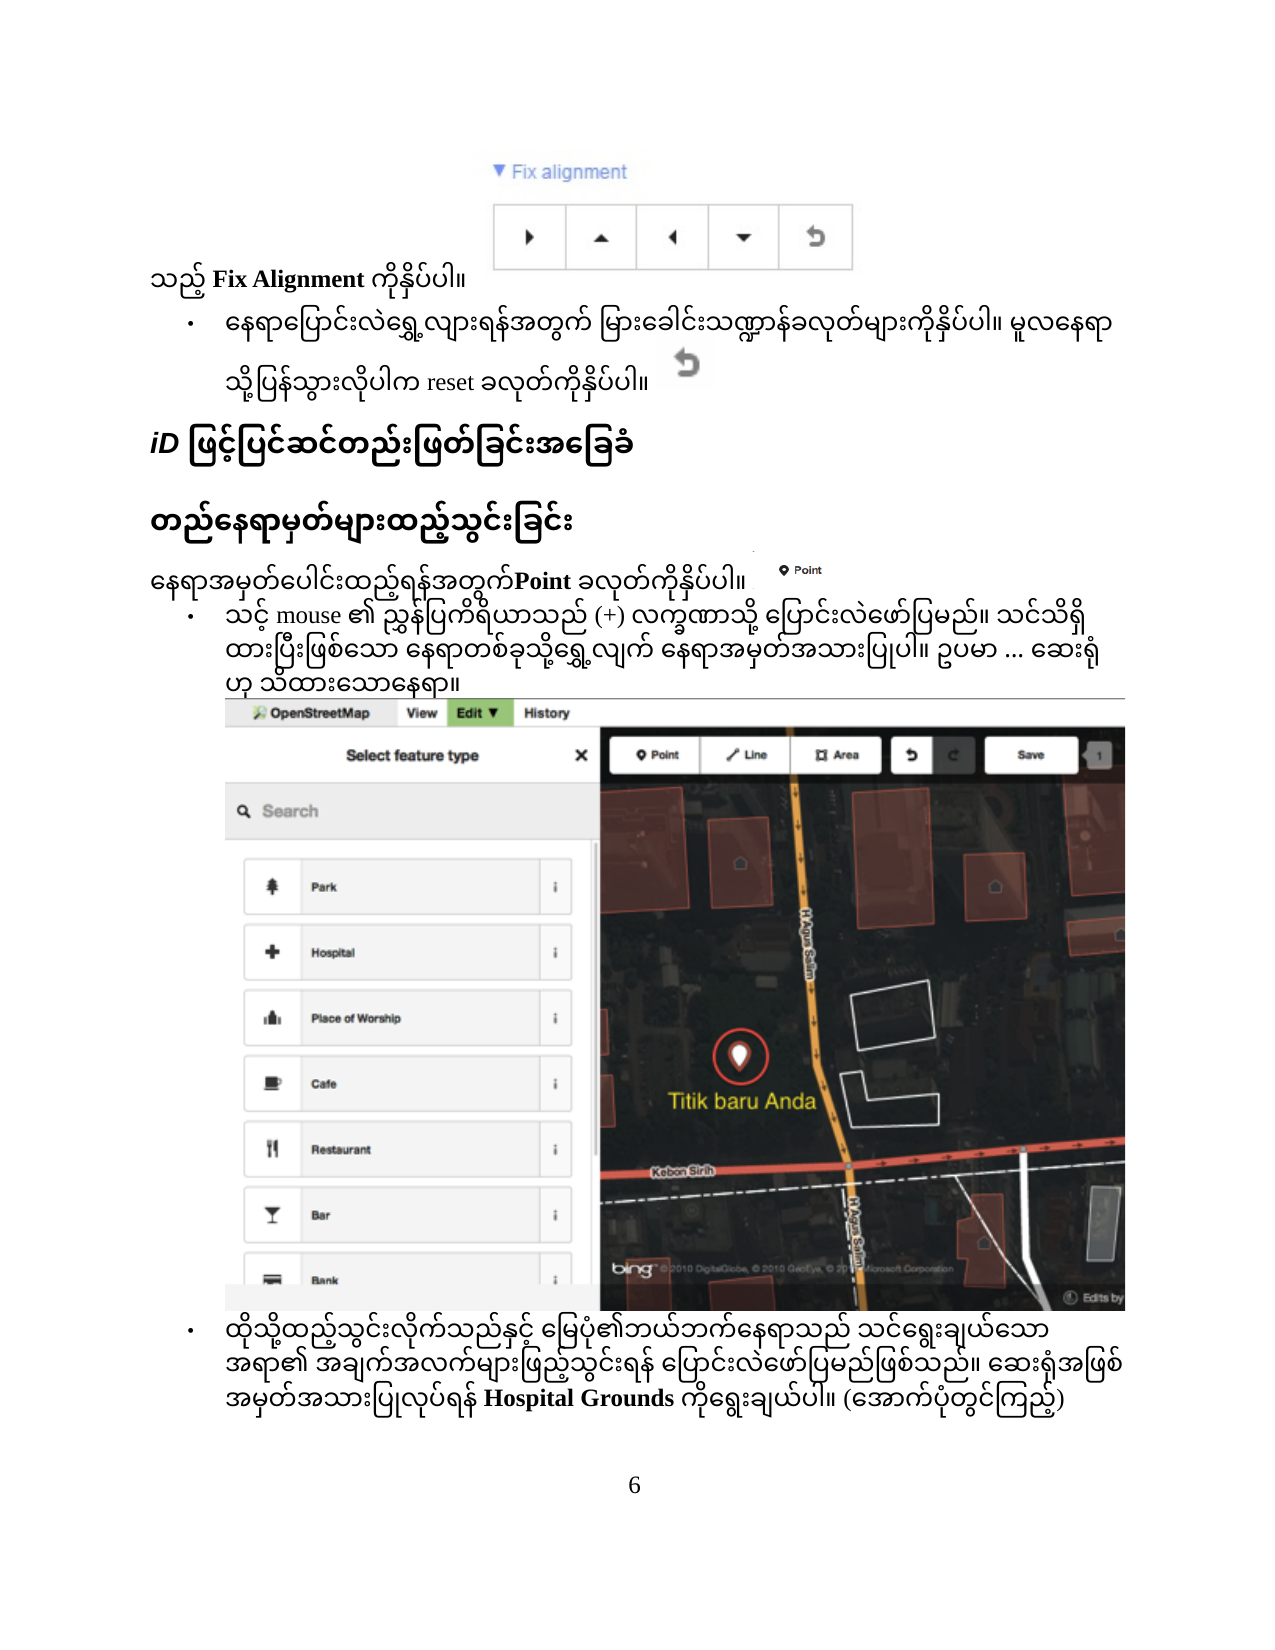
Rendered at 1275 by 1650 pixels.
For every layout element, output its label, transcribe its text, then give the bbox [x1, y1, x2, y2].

list သင့် mouse ၏ ညွှန်ပြကိရိယာသည် (+) လက္ခဏာသို့ ပြောင်းလဲဖော်ပြမည်။ သင်သိရှိထားပြီးဖြစ်သော နေရာတစ်ခုသို့ရွှေ့လျက် နေရာအမှတ်အသားပြုပါ။ ဥပမာ … ဆေးရုံဟု သိထားသောနေရာ။ [187, 596, 1125, 1311]
picture [655, 337, 714, 390]
list နေရာပြောင်းလဲရွှေ့လျားရန်အတွက် မြားခေါင်းသဏ္ဍာန်ခလုတ်များကိုနှိပ်ပါ။ မူလနေရာသို့ပြန်သွားလိုပါက reset ခလုတ်ကိုနှိပ်ပါ။ [187, 304, 1125, 397]
subtitle iD ဖြင့်ပြင်ဆင်တည်းဖြတ်ခြင်းအခြေခံ [150, 422, 1125, 462]
text သည့် Fix Alignment ကိုနှိပ်ပါ။ [150, 150, 1125, 295]
subtitle တည်နေရာမှတ်များထည့်သွင်းခြင်း [150, 499, 1125, 539]
picture [225, 698, 1125, 1311]
text နေရာအမှတ်ပေါင်းထည့်ရန်အတွက်Point ခလုတ်ကိုနှိပ်ပါ။ [150, 552, 1125, 596]
picture [473, 150, 880, 288]
picture [752, 551, 840, 589]
list ထိုသို့ထည့်သွင်းလိုက်သည်နှင့် မြေပုံ၏ဘယ်ဘက်နေရာသည် သင်ရွေးချယ်သောအရာ၏ အချက်အလက်များဖြည့်သွင်းရန် ပြောင်းလဲဖော်ပြမည်ဖြစ်သည်။ ဆေးရုံအဖြစ်အမှတ်အသားပြုလုပ်ရန် Hospital Grounds ကိုရွေးချယ်ပါ။ (အောက်ပုံတွင်ကြည့်) [187, 1311, 1125, 1413]
